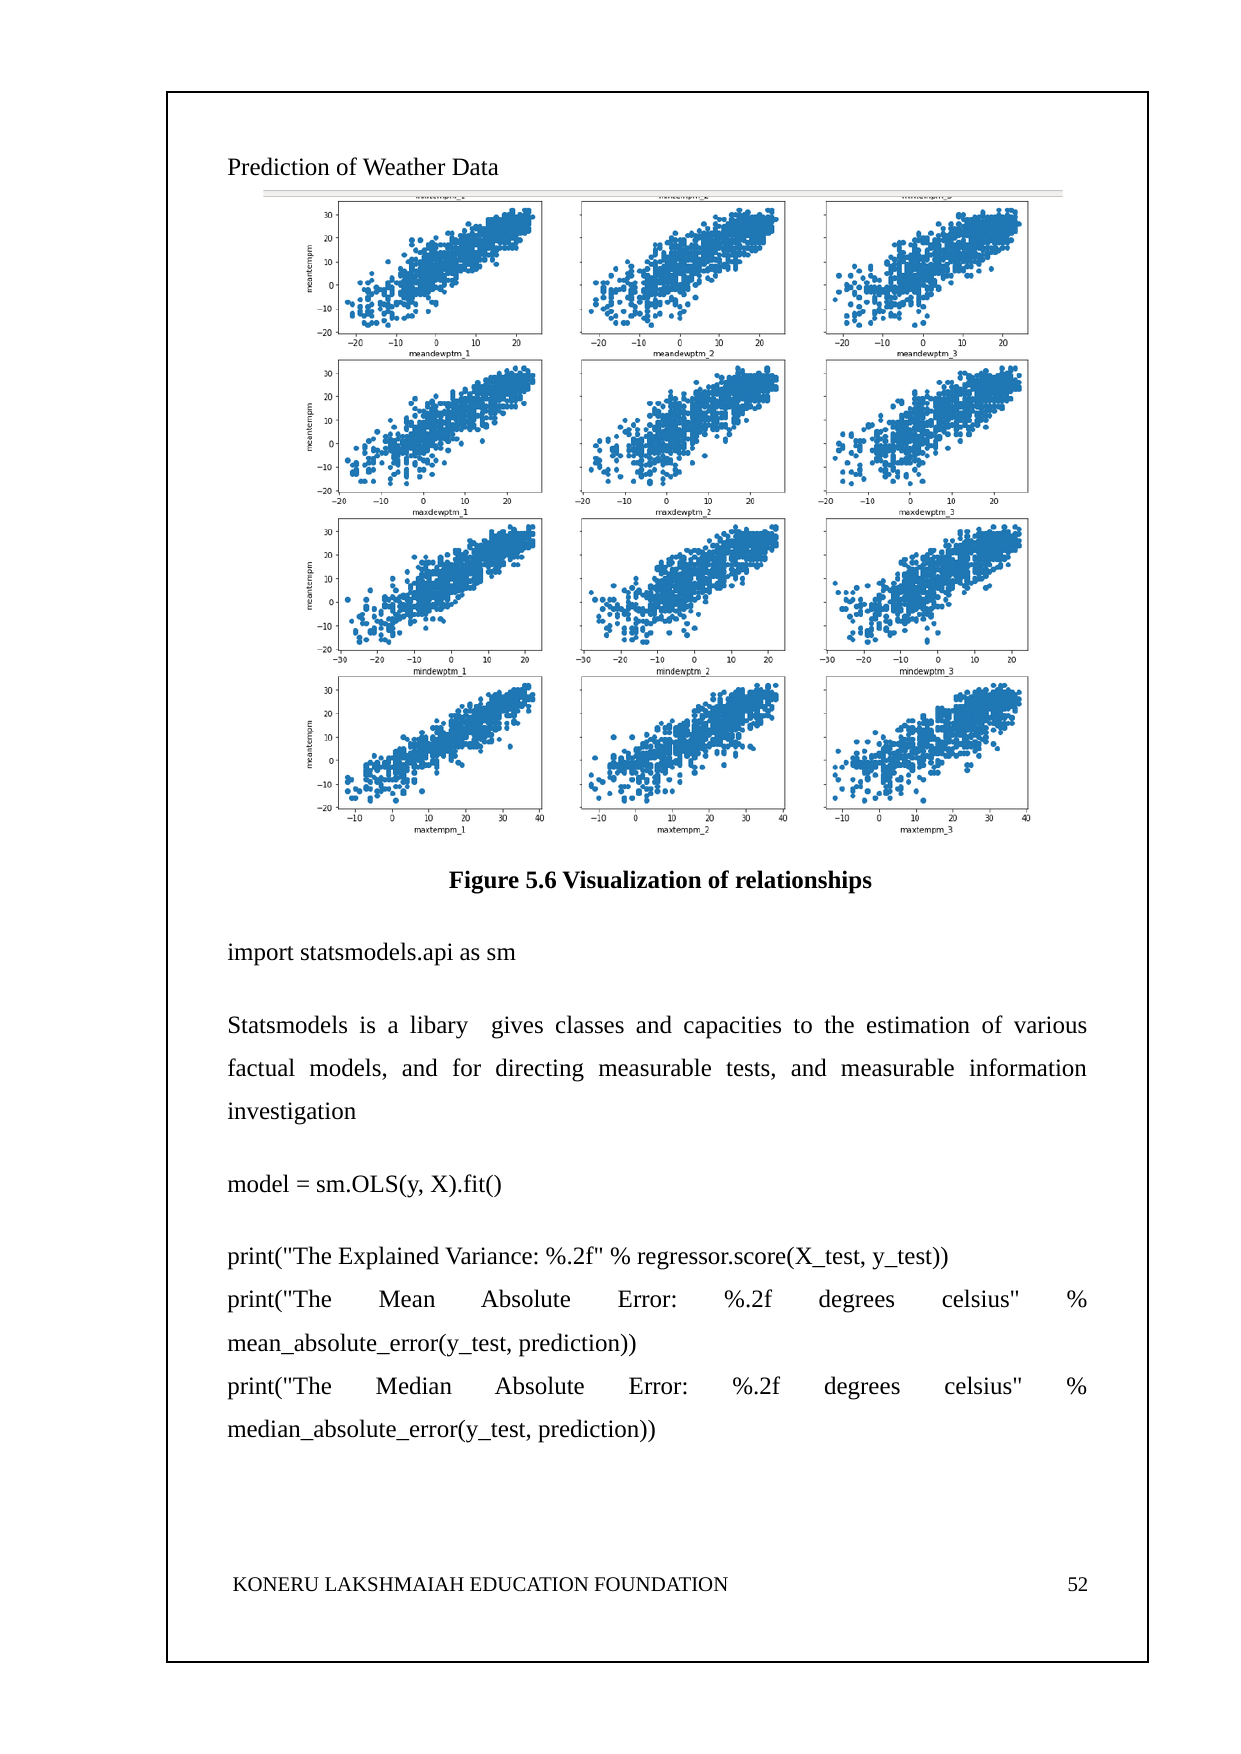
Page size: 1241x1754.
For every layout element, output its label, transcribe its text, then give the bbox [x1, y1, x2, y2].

text print("The Explained Variance: %.2f" % regressor.score(X_test, y_test)) [227, 1241, 1088, 1270]
text model = sm.OLS(y, X).fit() [227, 1169, 1088, 1197]
text import statsmodels.api as sm [227, 937, 1088, 966]
text Figure 5.6 Visualization of relationships [227, 211, 1088, 893]
text Statsmodels is a libary gives classes and capacities to the estimation of various factual models, and for directing measurable tests, and measurable information investigation [227, 1010, 1088, 1125]
text print("The Median Absolute Error: %.2f degrees celsius" % median_absolute_error(y_test, prediction)) [227, 1371, 1088, 1443]
picture [263, 190, 1063, 851]
text print("The Mean Absolute Error: %.2f degrees celsius" % mean_absolute_error(y_test, prediction)) [227, 1284, 1088, 1356]
